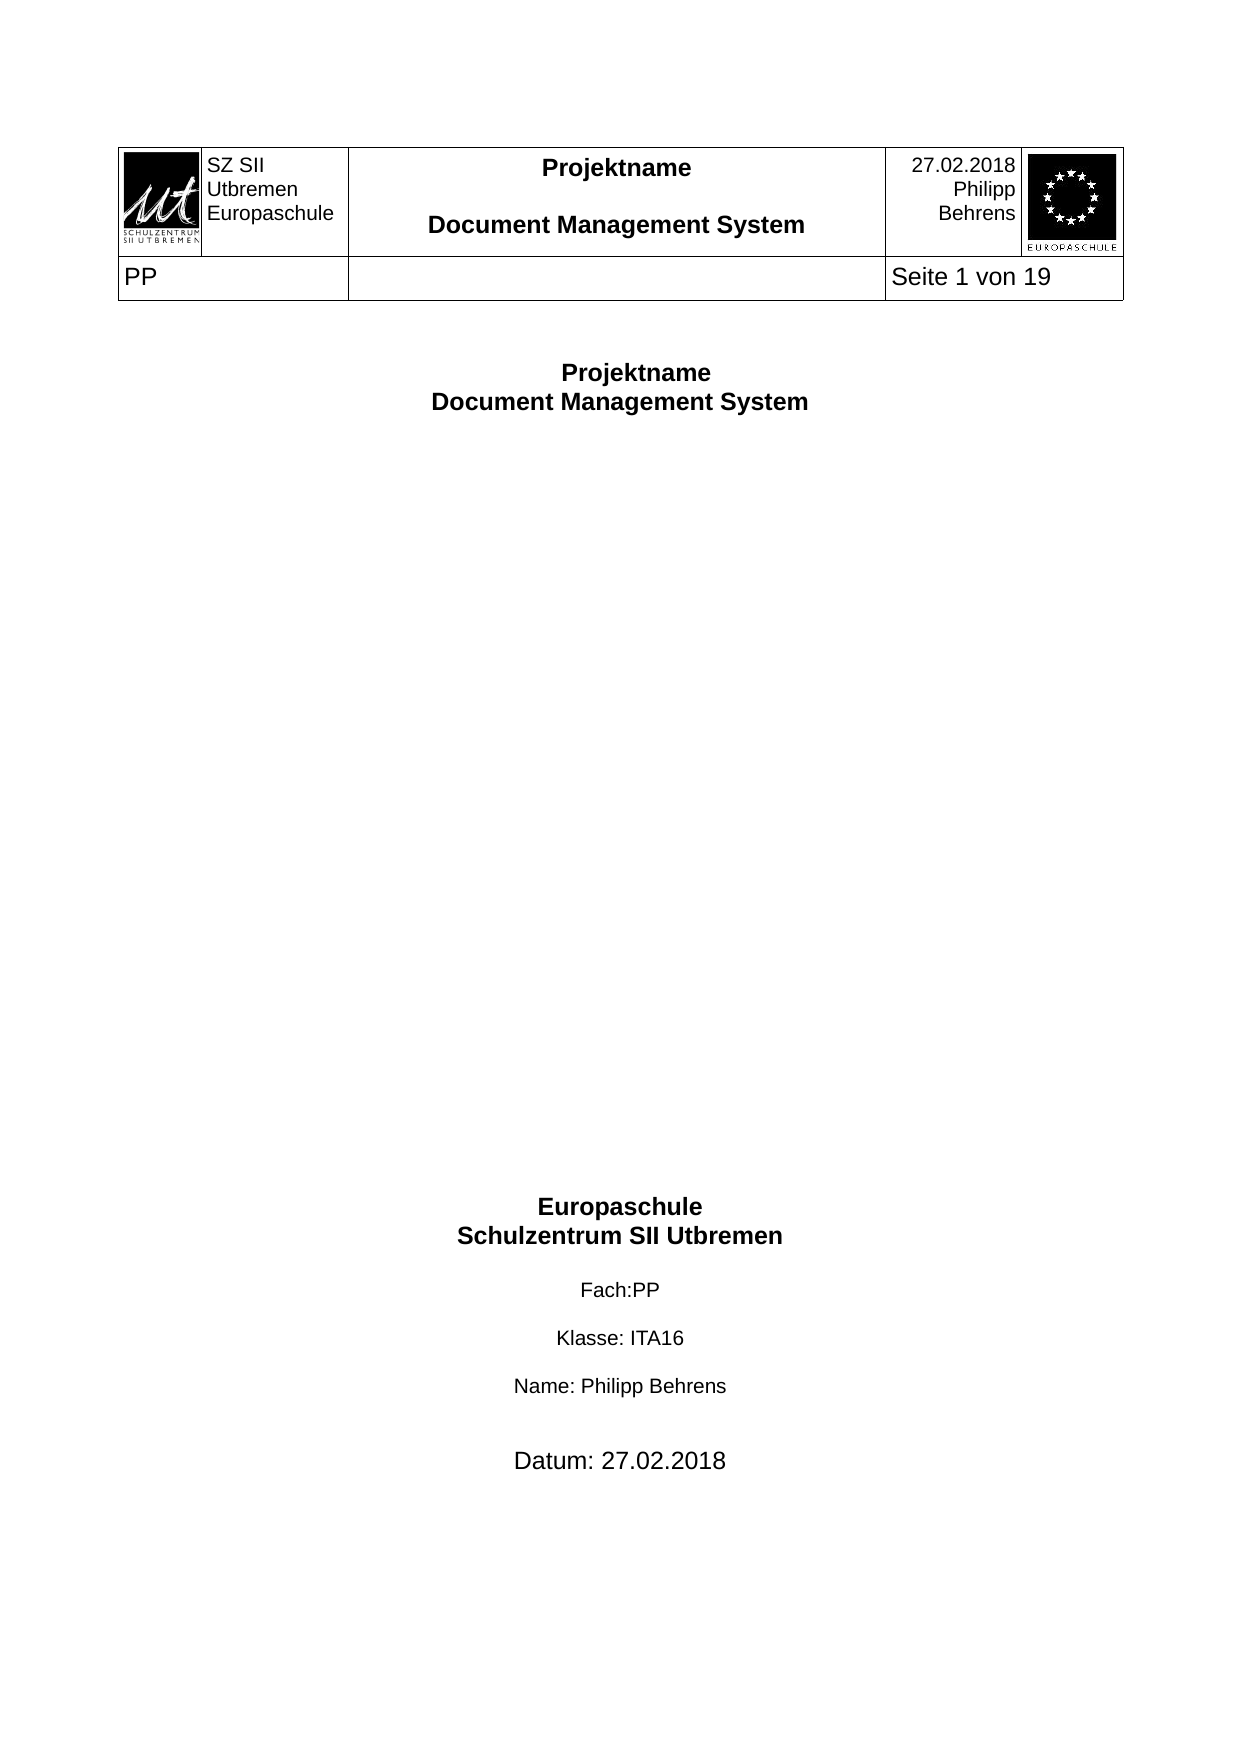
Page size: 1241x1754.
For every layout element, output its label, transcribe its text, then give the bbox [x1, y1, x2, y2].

text Projektname [118, 358, 1122, 387]
picture [123, 152, 200, 243]
picture [1027, 152, 1117, 251]
text Fach:PP [118, 1278, 1122, 1302]
text Schulzentrum SII Utbremen [118, 1221, 1122, 1249]
text Document Management System [118, 387, 1122, 416]
text Klasse: ITA16 [118, 1326, 1122, 1350]
text Europaschule [118, 1192, 1122, 1221]
text Datum: 27.02.2018 [118, 1446, 1122, 1475]
text Name: Philipp Behrens [118, 1374, 1122, 1398]
